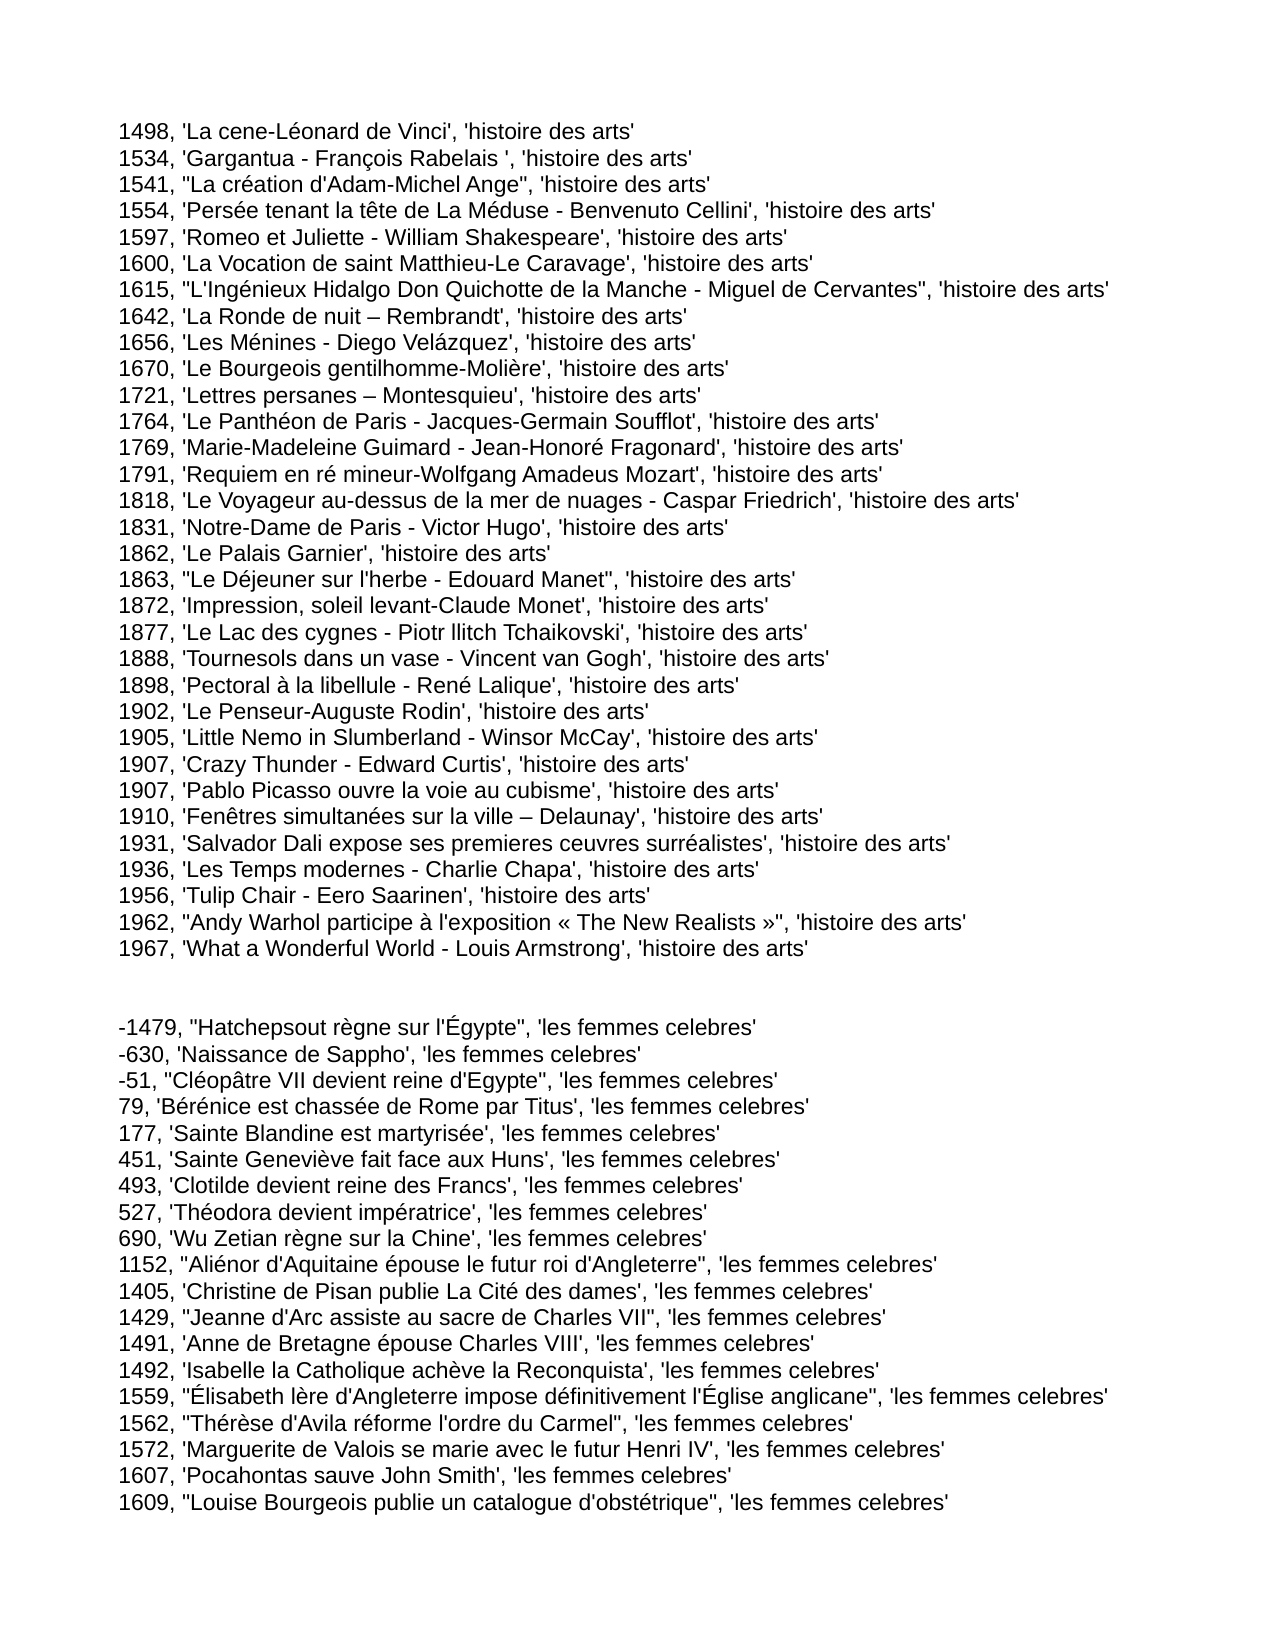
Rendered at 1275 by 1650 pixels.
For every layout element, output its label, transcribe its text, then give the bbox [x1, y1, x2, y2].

text 1967, 'What a Wonderful World - Louis Armstrong', 'histoire des arts' [118, 935, 1157, 961]
text 1791, 'Requiem en ré mineur-Wolfgang Amadeus Mozart', 'histoire des arts' [118, 461, 1157, 487]
text 1491, 'Anne de Bretagne épouse Charles VIII', 'les femmes celebres' [118, 1330, 1157, 1357]
text 1902, 'Le Penseur-Auguste Rodin', 'histoire des arts' [118, 698, 1157, 724]
text 1721, 'Lettres persanes – Montesquieu', 'histoire des arts' [118, 382, 1157, 408]
text 1907, 'Crazy Thunder - Edward Curtis', 'histoire des arts' [118, 751, 1157, 777]
text 1936, 'Les Temps modernes - Charlie Chapa', 'histoire des arts' [118, 856, 1157, 882]
text 1615, "L'Ingénieux Hidalgo Don Quichotte de la Manche - Miguel de Cervantes", 'histoire des arts' [118, 276, 1157, 303]
text 1534, 'Gargantua - François Rabelais ', 'histoire des arts' [118, 144, 1157, 171]
text 1888, 'Tournesols dans un vase - Vincent van Gogh', 'histoire des arts' [118, 645, 1157, 672]
text 1905, 'Little Nemo in Slumberland - Winsor McCay', 'histoire des arts' [118, 724, 1157, 751]
text -51, "Cléopâtre VII devient reine d'Egypte", 'les femmes celebres' [118, 1067, 1157, 1093]
text 527, 'Théodora devient impératrice', 'les femmes celebres' [118, 1199, 1157, 1225]
text 1862, 'Le Palais Garnier', 'histoire des arts' [118, 540, 1157, 566]
text 493, 'Clotilde devient reine des Francs', 'les femmes celebres' [118, 1172, 1157, 1199]
text 79, 'Bérénice est chassée de Rome par Titus', 'les femmes celebres' [118, 1093, 1157, 1119]
text 1572, 'Marguerite de Valois se marie avec le futur Henri IV', 'les femmes celebres' [118, 1436, 1157, 1462]
text 1898, 'Pectoral à la libellule - René Lalique', 'histoire des arts' [118, 672, 1157, 698]
text -630, 'Naissance de Sappho', 'les femmes celebres' [118, 1041, 1157, 1067]
text 1670, 'Le Bourgeois gentilhomme-Molière', 'histoire des arts' [118, 355, 1157, 382]
text 1863, "Le Déjeuner sur l'herbe - Edouard Manet", 'histoire des arts' [118, 566, 1157, 592]
text 1600, 'La Vocation de saint Matthieu-Le Caravage', 'histoire des arts' [118, 250, 1157, 276]
text 1562, "Thérèse d'Avila réforme l'ordre du Carmel", 'les femmes celebres' [118, 1409, 1157, 1436]
text 1609, "Louise Bourgeois publie un catalogue d'obstétrique", 'les femmes celebres' [118, 1488, 1157, 1515]
text 1642, 'La Ronde de nuit – Rembrandt', 'histoire des arts' [118, 303, 1157, 329]
text 1492, 'Isabelle la Catholique achève la Reconquista', 'les femmes celebres' [118, 1357, 1157, 1383]
text 451, 'Sainte Geneviève fait face aux Huns', 'les femmes celebres' [118, 1146, 1157, 1172]
text 1559, "Élisabeth lère d'Angleterre impose définitivement l'Église anglicane", 'les femmes celebres' [118, 1383, 1157, 1409]
text 1541, "La création d'Adam-Michel Ange", 'histoire des arts' [118, 171, 1157, 197]
text 177, 'Sainte Blandine est martyrisée', 'les femmes celebres' [118, 1119, 1157, 1146]
text 1831, 'Notre-Dame de Paris - Victor Hugo', 'histoire des arts' [118, 513, 1157, 540]
text 1405, 'Christine de Pisan publie La Cité des dames', 'les femmes celebres' [118, 1278, 1157, 1304]
text 1498, 'La cene-Léonard de Vinci', 'histoire des arts' [118, 118, 1157, 144]
text 1769, 'Marie-Madeleine Guimard - Jean-Honoré Fragonard', 'histoire des arts' [118, 434, 1157, 461]
text 1872, 'Impression, soleil levant-Claude Monet', 'histoire des arts' [118, 592, 1157, 619]
text 1429, "Jeanne d'Arc assiste au sacre de Charles VII", 'les femmes celebres' [118, 1304, 1157, 1330]
text 1597, 'Romeo et Juliette - William Shakespeare', 'histoire des arts' [118, 223, 1157, 250]
text 1554, 'Persée tenant la tête de La Méduse - Benvenuto Cellini', 'histoire des arts' [118, 197, 1157, 223]
text 1764, 'Le Panthéon de Paris - Jacques-Germain Soufflot', 'histoire des arts' [118, 408, 1157, 434]
text 1910, 'Fenêtres simultanées sur la ville – Delaunay', 'histoire des arts' [118, 803, 1157, 830]
text 1956, 'Tulip Chair - Eero Saarinen', 'histoire des arts' [118, 882, 1157, 909]
text 690, 'Wu Zetian règne sur la Chine', 'les femmes celebres' [118, 1225, 1157, 1251]
text 1607, 'Pocahontas sauve John Smith', 'les femmes celebres' [118, 1462, 1157, 1488]
text 1877, 'Le Lac des cygnes - Piotr llitch Tchaikovski', 'histoire des arts' [118, 619, 1157, 645]
text 1931, 'Salvador Dali expose ses premieres ceuvres surréalistes', 'histoire des arts' [118, 830, 1157, 856]
text 1907, 'Pablo Picasso ouvre la voie au cubisme', 'histoire des arts' [118, 777, 1157, 803]
text -1479, "Hatchepsout règne sur l'Égypte", 'les femmes celebres' [118, 1014, 1157, 1041]
text 1656, 'Les Ménines - Diego Velázquez', 'histoire des arts' [118, 329, 1157, 355]
text 1818, 'Le Voyageur au-dessus de la mer de nuages - Caspar Friedrich', 'histoire des arts' [118, 487, 1157, 513]
text 1962, "Andy Warhol participe à l'exposition « The New Realists »", 'histoire des arts' [118, 909, 1157, 935]
text 1152, "Aliénor d'Aquitaine épouse le futur roi d'Angleterre", 'les femmes celebres' [118, 1251, 1157, 1278]
